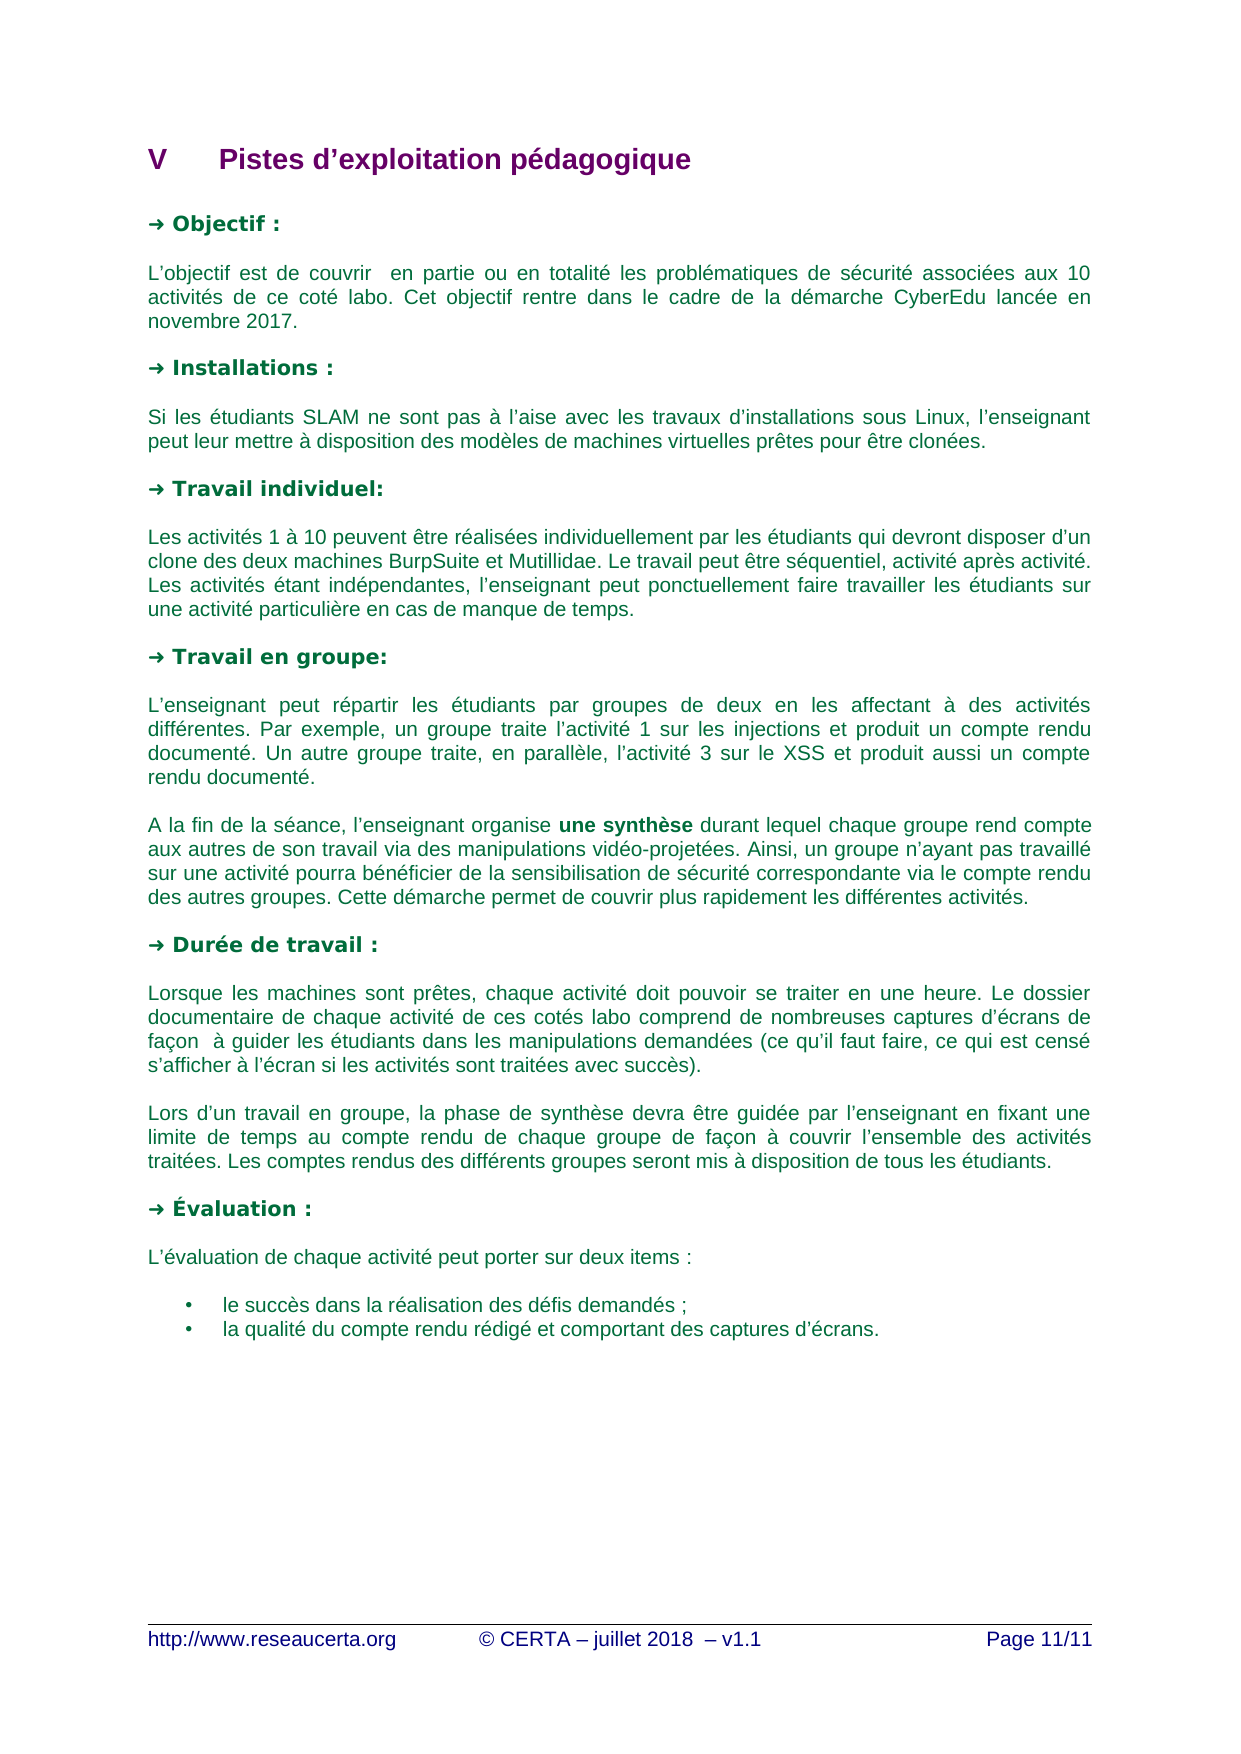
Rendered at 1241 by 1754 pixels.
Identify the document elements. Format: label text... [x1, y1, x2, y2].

text L’objectif est de couvrir en partie ou en totalité les problématiques de sécurité associées aux 10 activités de ce coté labo. Cet objectif rentre dans le cadre de la démarche CyberEdu lancée en novembre 2017. [148, 261, 1092, 332]
text Les activités 1 à 10 peuvent être réalisées individuellement par les étudiants qui devront disposer d’un clone des deux machines BurpSuite et Mutillidae. Le travail peut être séquentiel, activité après activité. Les activités étant indépendantes, l’enseignant peut ponctuellement faire travailler les étudiants sur une activité particulière en cas de manque de temps. [148, 525, 1092, 621]
text ➜ Installations : [148, 356, 1092, 381]
list ➜ Durée de travail : [142, 933, 1092, 957]
text L’évaluation de chaque activité peut porter sur deux items : [148, 1245, 1092, 1269]
text Lorsque les machines sont prêtes, chaque activité doit pouvoir se traiter en une heure. Le dossier documentaire de chaque activité de ces cotés labo comprend de nombreuses captures d’écrans de façon à guider les étudiants dans les manipulations demandées (ce qu’il faut faire, ce qui est censé s’afficher à l’écran si les activités sont traitées avec succès). [148, 981, 1092, 1077]
text A la fin de la séance, l’enseignant organise une synthèse durant lequel chaque groupe rend compte aux autres de son travail via des manipulations vidéo-projetées. Ainsi, un groupe n’ayant pas travaillé sur une activité pourra bénéficier de la sensibilisation de sécurité correspondante via le compte rendu des autres groupes. Cette démarche permet de couvrir plus rapidement les différentes activités. [148, 813, 1092, 909]
list ➜ Travail individuel: [142, 477, 1092, 501]
list la qualité du compte rendu rédigé et comportant des captures d’écrans. [185, 1317, 1092, 1341]
list ➜ Objectif : [142, 212, 1092, 236]
list le succès dans la réalisation des défis demandés ; [185, 1293, 1092, 1317]
list ➜ Évaluation : [142, 1197, 1092, 1221]
text Lors d’un travail en groupe, la phase de synthèse devra être guidée par l’enseignant en fixant une limite de temps au compte rendu de chaque groupe de façon à couvrir l’ensemble des activités traitées. Les comptes rendus des différents groupes seront mis à disposition de tous les étudiants. [148, 1101, 1092, 1173]
text L’enseignant peut répartir les étudiants par groupes de deux en les affectant à des activités différentes. Par exemple, un groupe traite l’activité 1 sur les injections et produit un compte rendu documenté. Un autre groupe traite, en parallèle, l’activité 3 sur le XSS et produit aussi un compte rendu documenté. [148, 693, 1092, 789]
subtitle Pistes d’exploitation pédagogique [148, 142, 1092, 176]
list ➜ Travail en groupe: [142, 645, 1092, 669]
text Si les étudiants SLAM ne sont pas à l’aise avec les travaux d’installations sous Linux, l’enseignant peut leur mettre à disposition des modèles de machines virtuelles prêtes pour être clonées. [148, 405, 1092, 453]
